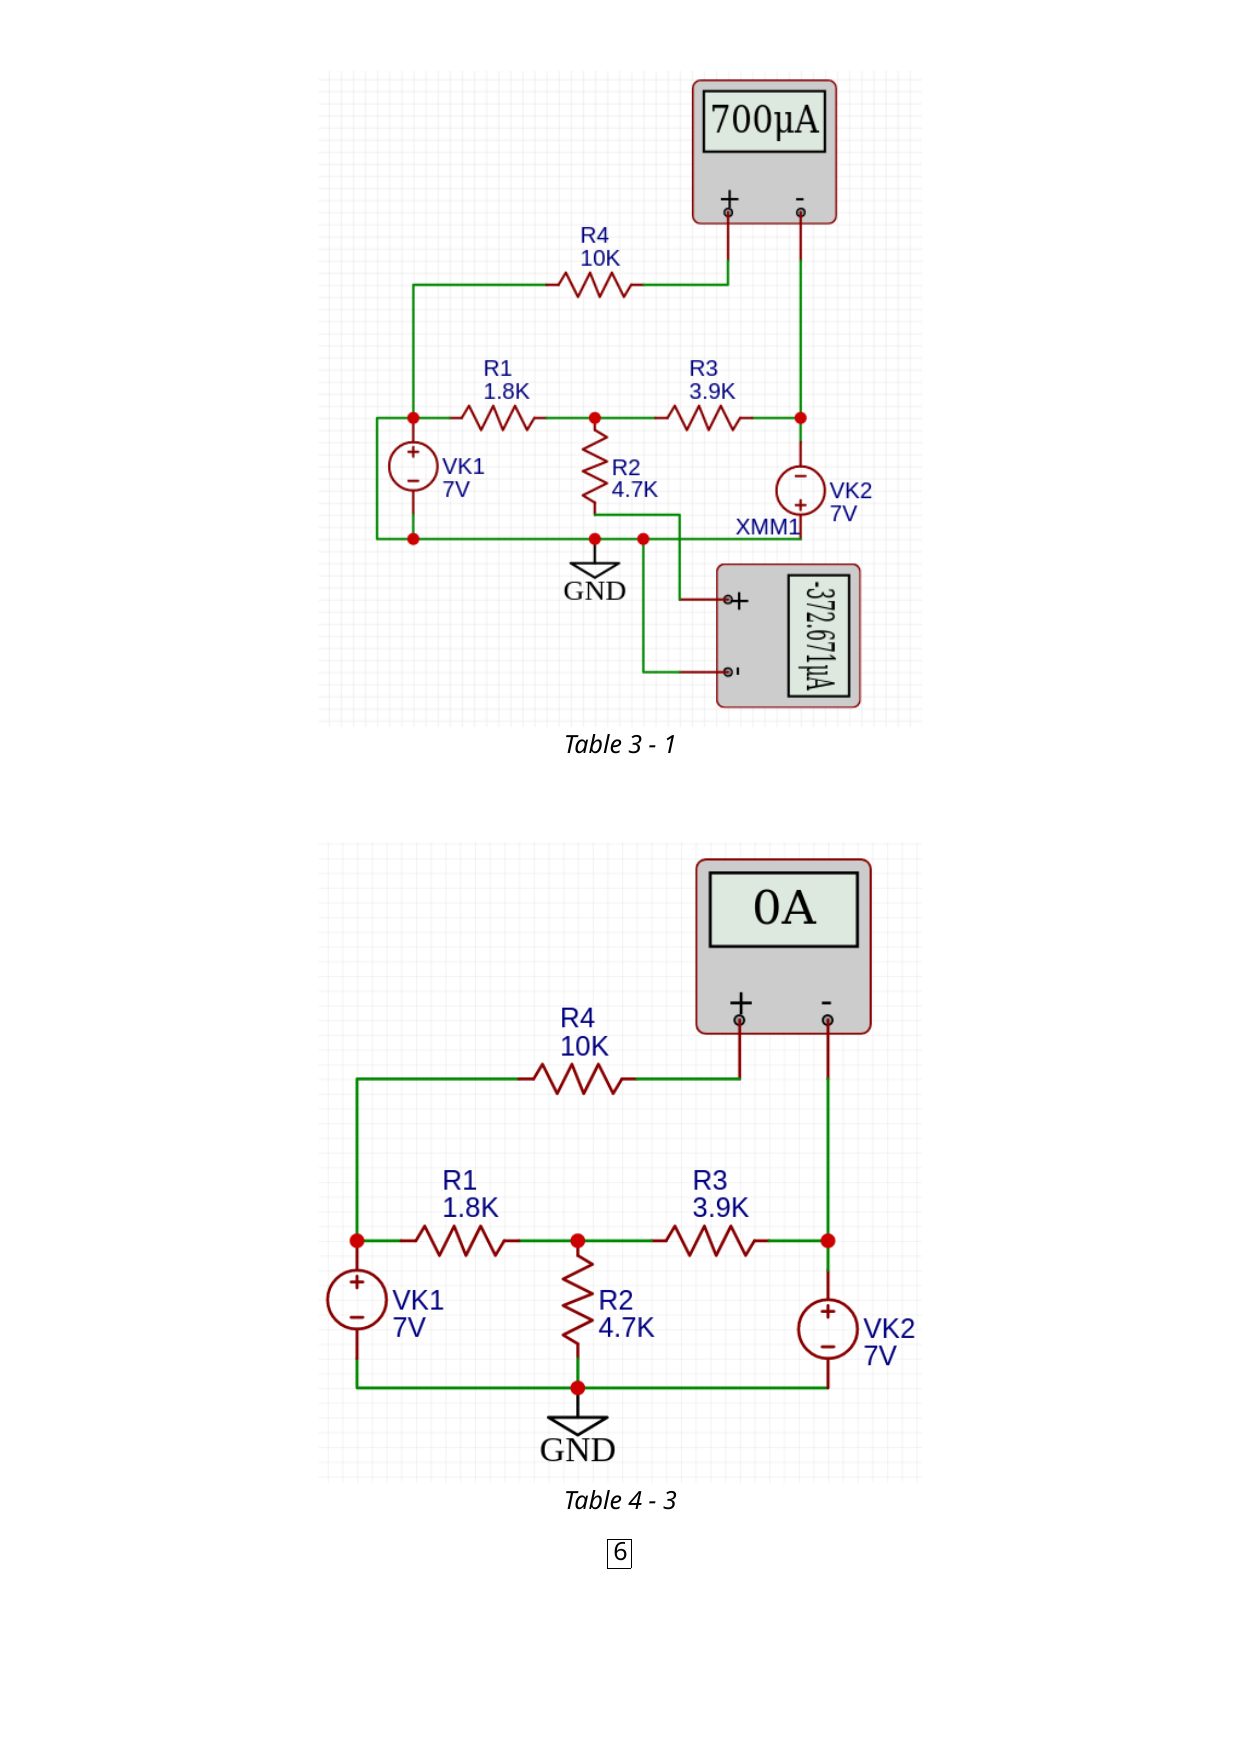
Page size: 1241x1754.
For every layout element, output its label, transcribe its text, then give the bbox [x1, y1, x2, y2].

text Table 3 - 1 [318, 727, 922, 761]
picture [318, 842, 922, 1483]
picture [318, 71, 922, 727]
text Table 4 - 3 [318, 1483, 922, 1517]
